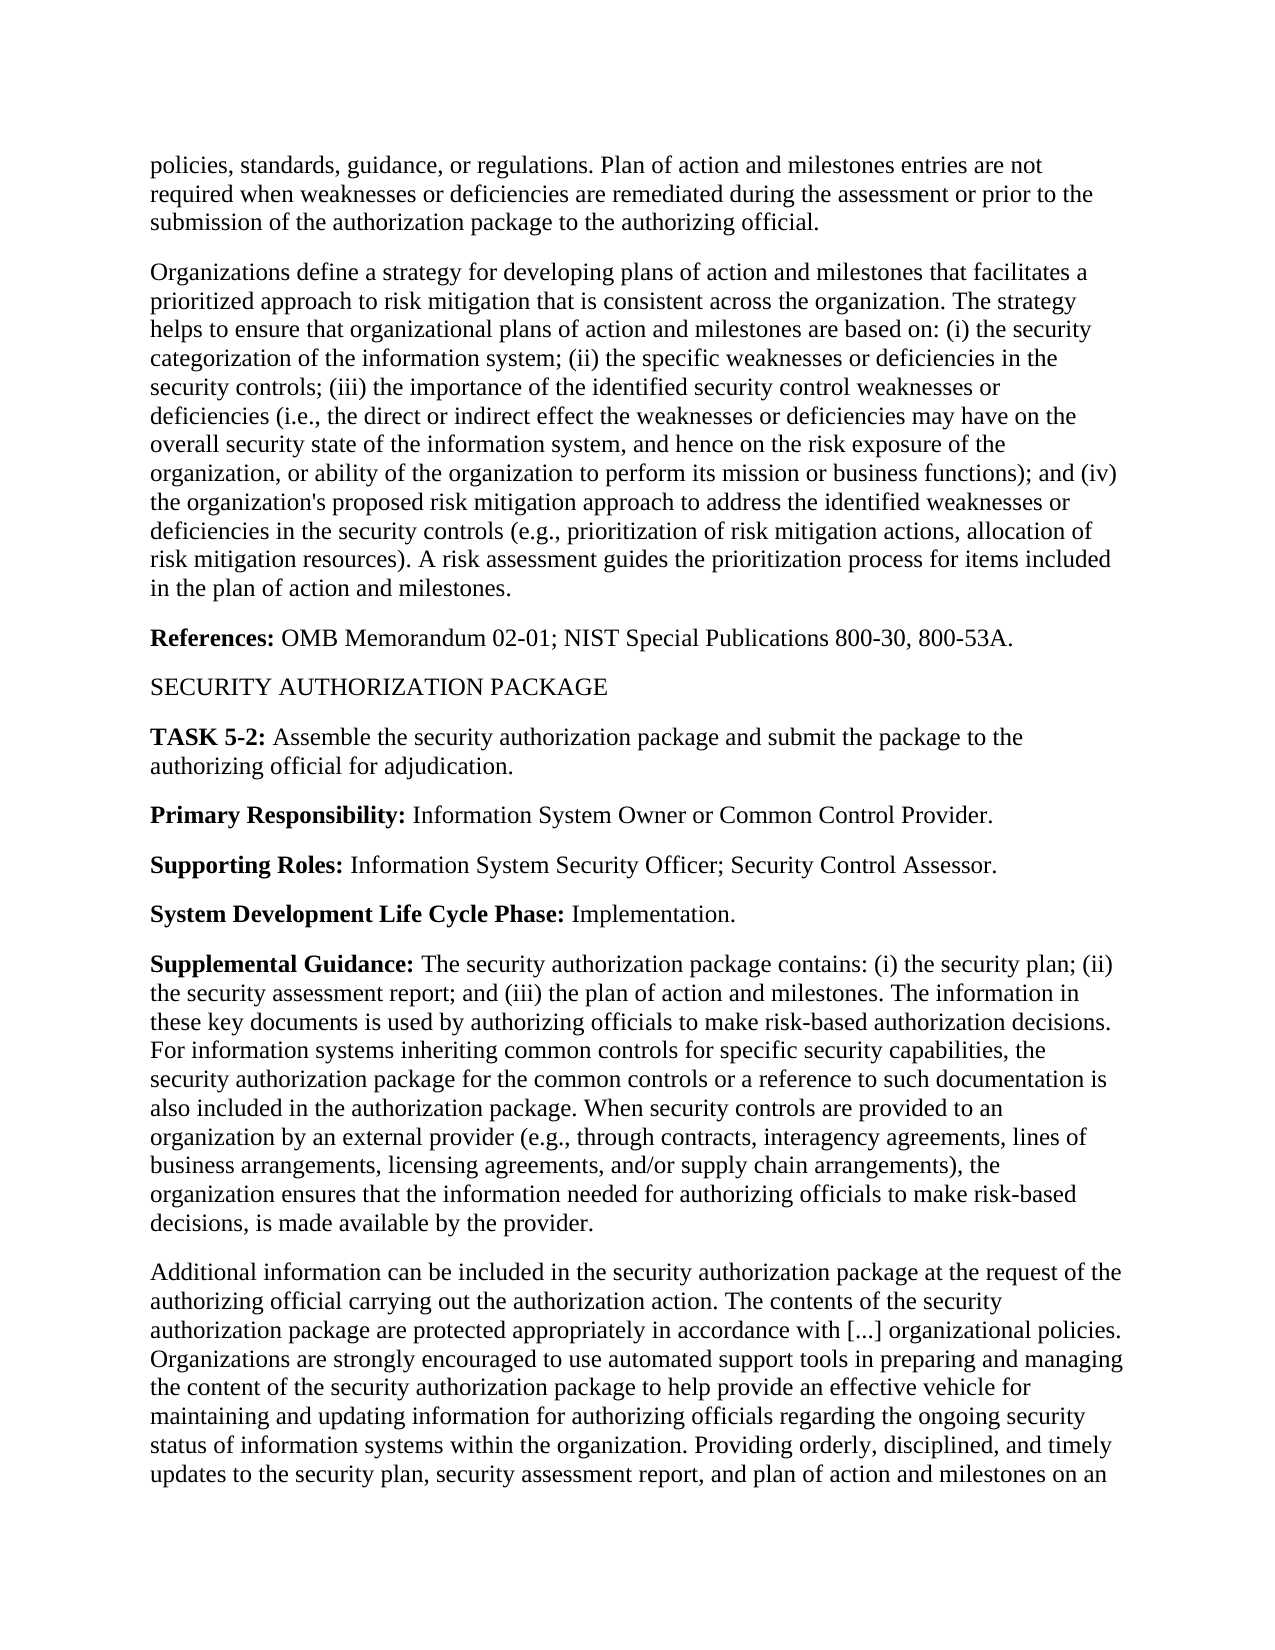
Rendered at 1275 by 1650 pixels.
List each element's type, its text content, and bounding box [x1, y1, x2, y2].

text References: OMB Memorandum 02-01; NIST Special Publications 800-30, 800-53A. [150, 623, 1125, 652]
text Supplemental Guidance: The security authorization package contains: (i) the security plan; (ii) the security assessment report; and (iii) the plan of action and milestones. The information in these key documents is used by authorizing officials to make risk-based authorization decisions. For information systems inheriting common controls for specific security capabilities, the security authorization package for the common controls or a reference to such documentation is also included in the authorization package. When security controls are provided to an organization by an external provider (e.g., through contracts, interagency agreements, lines of business arrangements, licensing agreements, and/or supply chain arrangements), the organization ensures that the information needed for authorizing officials to make risk-based decisions, is made available by the provider. [150, 949, 1125, 1237]
text System Development Life Cycle Phase: Implementation. [150, 899, 1125, 928]
text Additional information can be included in the security authorization package at the request of the authorizing official carrying out the authorization action. The contents of the security authorization package are protected appropriately in accordance with [...] organizational policies. Organizations are strongly encouraged to use automated support tools in preparing and managing the content of the security authorization package to help provide an effective vehicle for maintaining and updating information for authorizing officials regarding the ongoing security status of information systems within the organization. Providing orderly, disciplined, and timely updates to the security plan, security assessment report, and plan of action and milestones on an [150, 1257, 1125, 1487]
text Supporting Roles: Information System Security Officer; Security Control Assessor. [150, 850, 1125, 879]
text Primary Responsibility: Information System Owner or Common Control Provider. [150, 800, 1125, 829]
text policies, standards, guidance, or regulations. Plan of action and milestones entries are not required when weaknesses or deficiencies are remediated during the assessment or prior to the submission of the authorization package to the authorizing official. [150, 150, 1125, 236]
text SECURITY AUTHORIZATION PACKAGE [150, 672, 1125, 701]
text TASK 5-2: Assemble the security authorization package and submit the package to the authorizing official for adjudication. [150, 722, 1125, 779]
text Organizations define a strategy for developing plans of action and milestones that facilitates a prioritized approach to risk mitigation that is consistent across the organization. The strategy helps to ensure that organizational plans of action and milestones are based on: (i) the security categorization of the information system; (ii) the specific weaknesses or deficiencies in the security controls; (iii) the importance of the identified security control weaknesses or deficiencies (i.e., the direct or indirect effect the weaknesses or deficiencies may have on the overall security state of the information system, and hence on the risk exposure of the organization, or ability of the organization to perform its mission or business functions); and (iv) the organization's proposed risk mitigation approach to address the identified weaknesses or deficiencies in the security controls (e.g., prioritization of risk mitigation actions, allocation of risk mitigation resources). A risk assessment guides the prioritization process for items included in the plan of action and milestones. [150, 257, 1125, 602]
